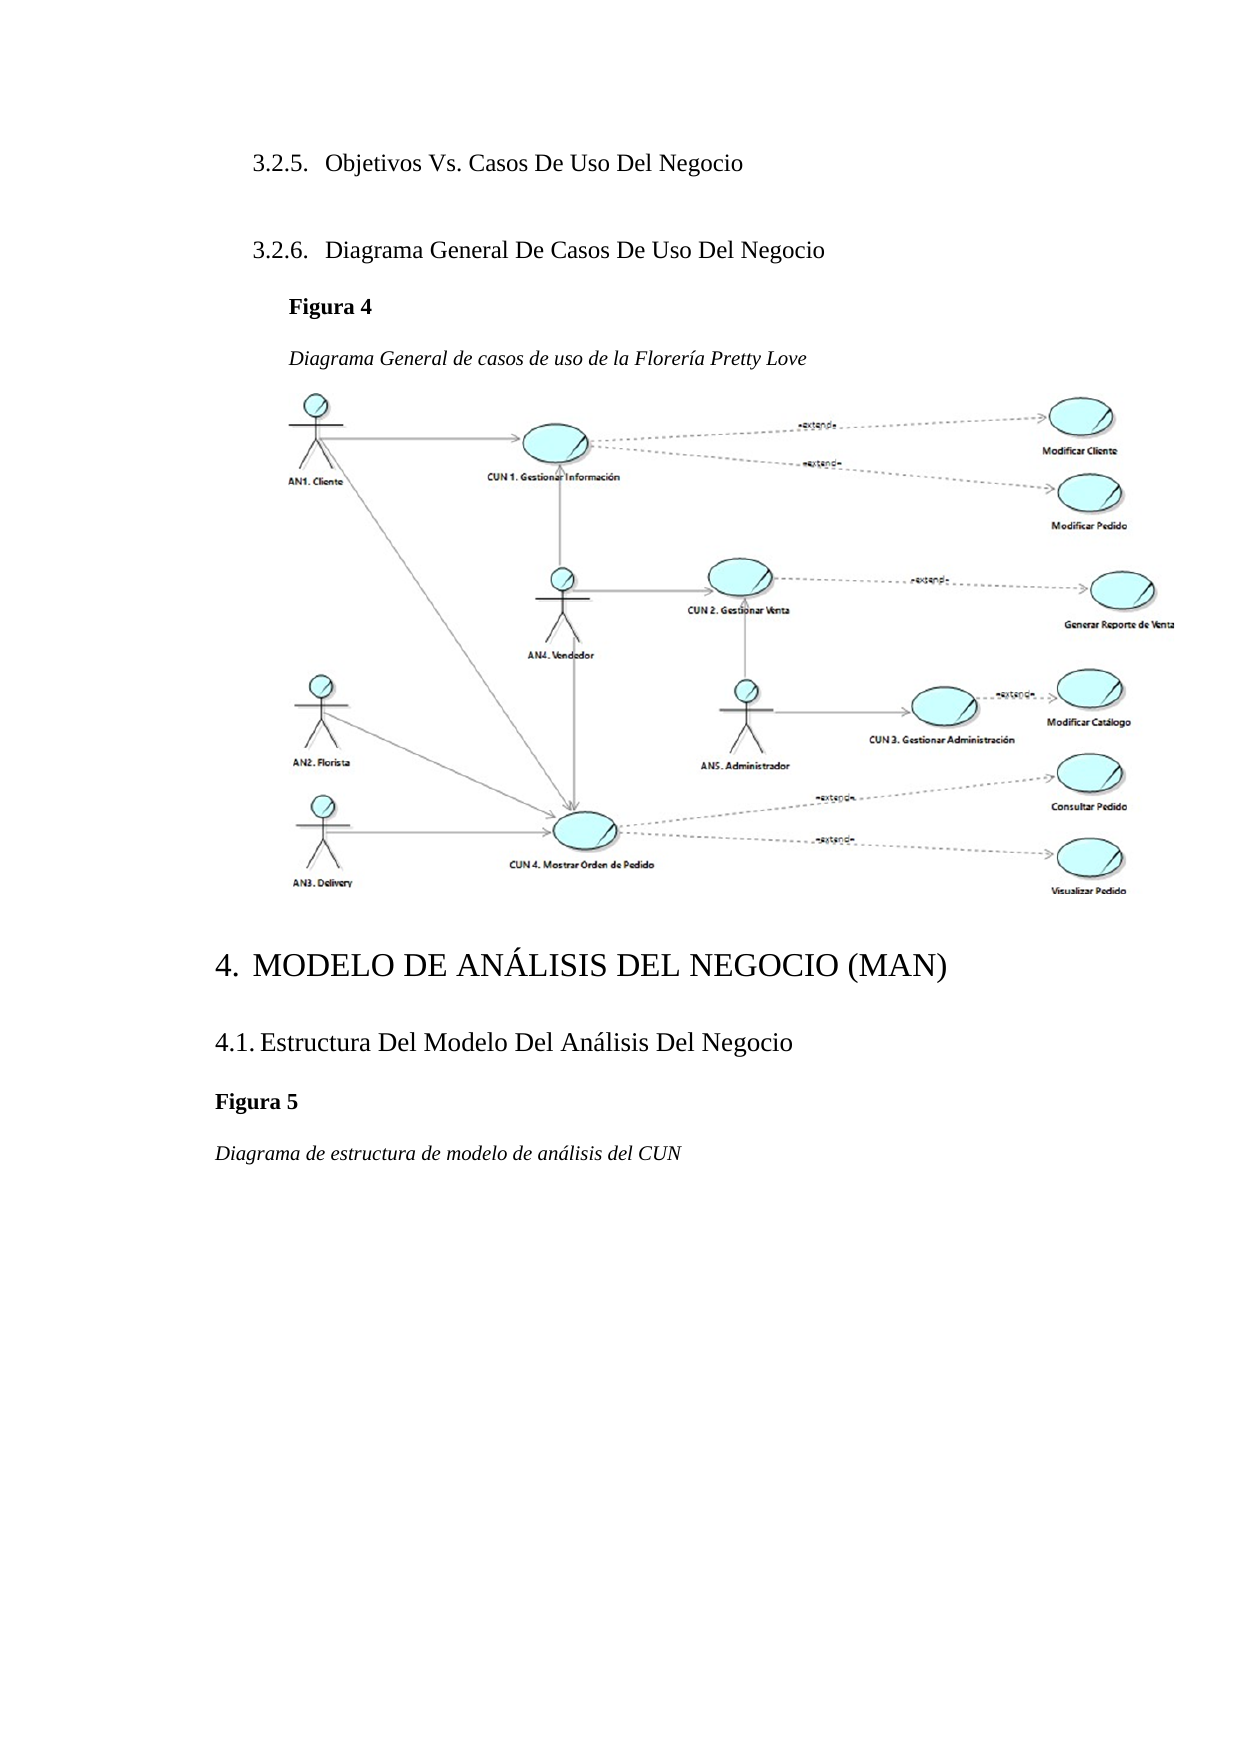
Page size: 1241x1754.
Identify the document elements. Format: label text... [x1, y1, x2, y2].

text Diagrama de estructura de modelo de análisis del CUN [215, 1141, 1063, 1165]
subtitle Diagrama General De Casos De Uso Del Negocio [252, 236, 1063, 264]
subtitle MODELO DE ANÁLISIS DEL NEGOCIO (MAN) [215, 945, 1063, 984]
text Figura 4 [288, 293, 1063, 319]
subtitle Objetivos Vs. Casos De Uso Del Negocio [252, 148, 1063, 176]
picture [288, 393, 1175, 894]
text Figura 5 [215, 1088, 1063, 1115]
subtitle Estructura Del Modelo Del Análisis Del Negocio [215, 1026, 1063, 1057]
text Diagrama General de casos de uso de la Florería Pretty Love [288, 346, 1063, 370]
